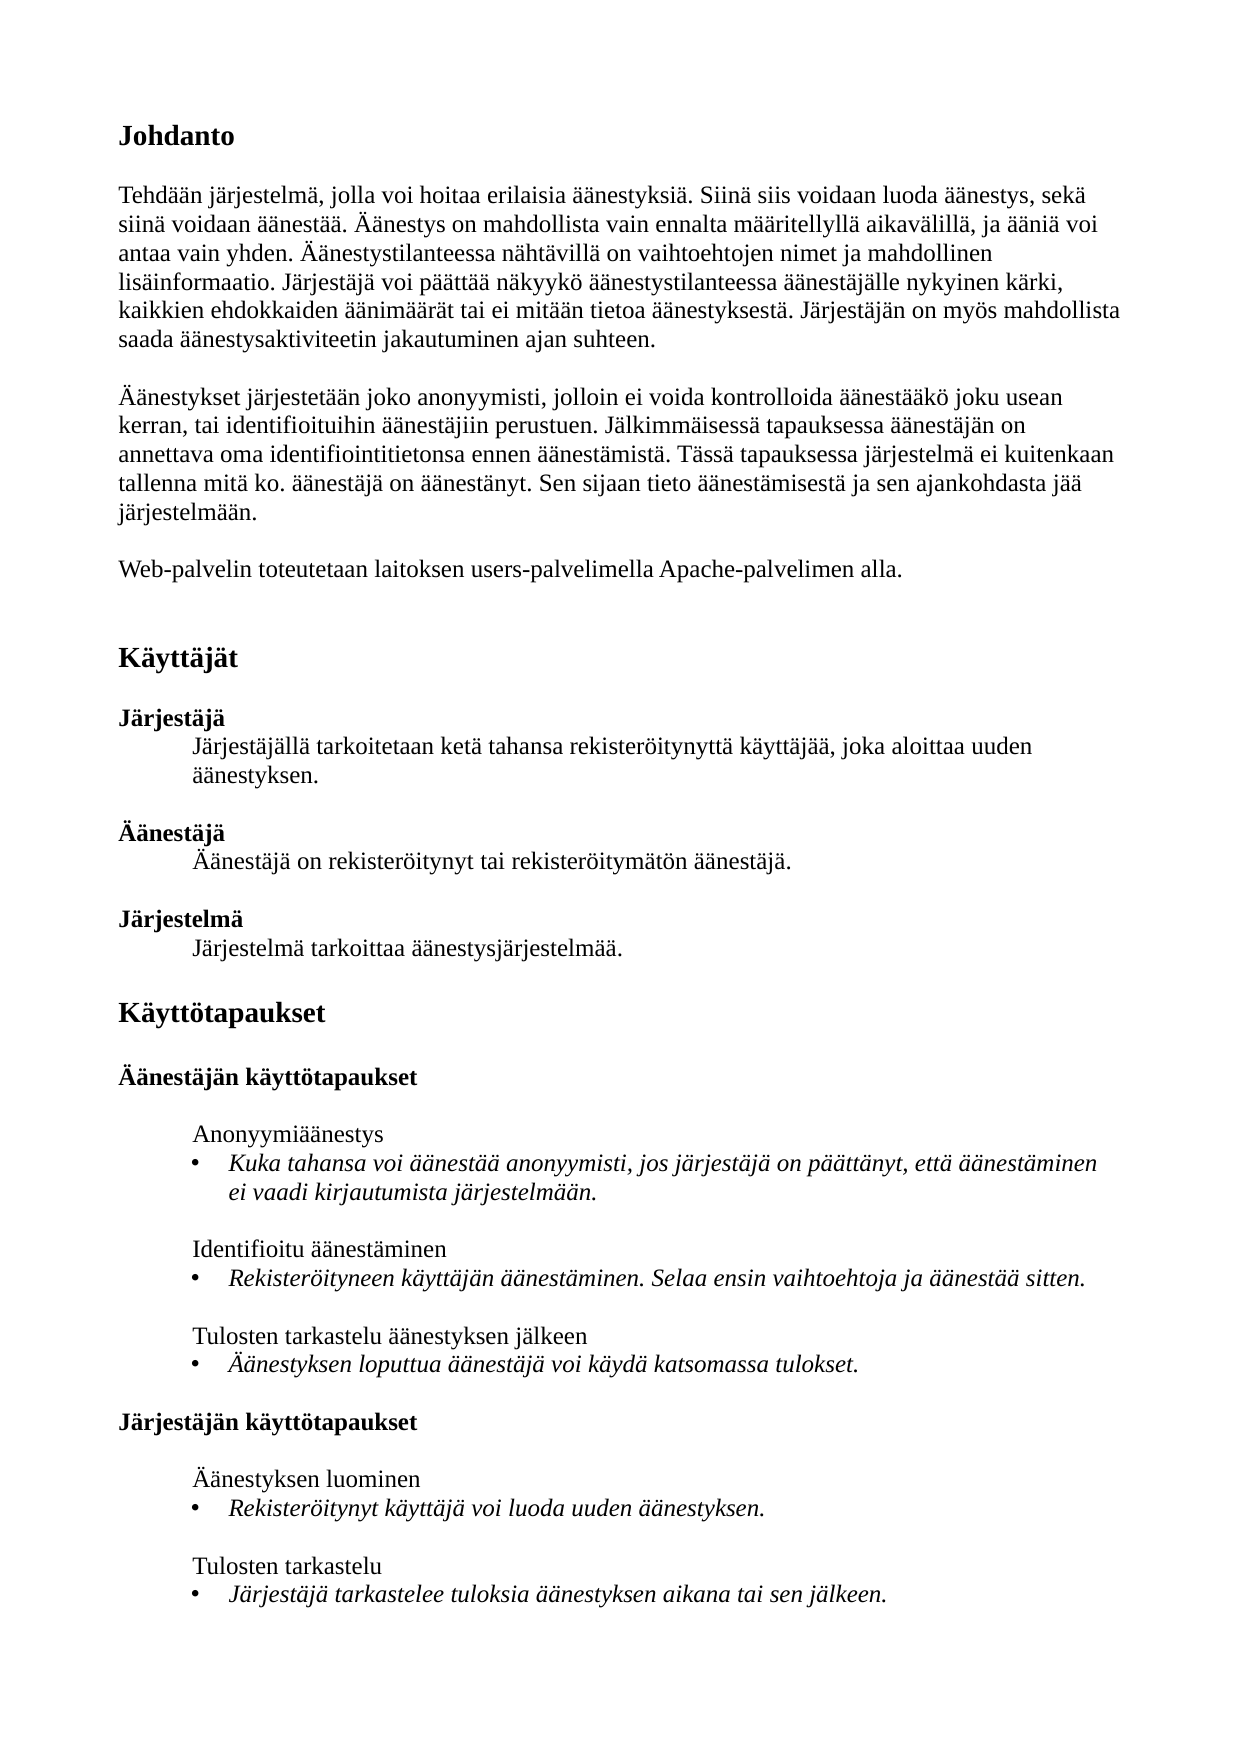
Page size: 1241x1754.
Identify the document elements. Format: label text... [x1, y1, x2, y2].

text Äänestäjä [118, 818, 1122, 846]
text Johdanto [118, 118, 1122, 152]
text Anonyymiäänestys [118, 1119, 1122, 1148]
list Kuka tahansa voi äänestää anonyymisti, jos järjestäjä on päättänyt, että äänestäminen ei vaadi kirjautumista järjestelmään. [191, 1148, 1122, 1206]
text Äänestyksen luominen [118, 1464, 1122, 1493]
list Rekisteröityneen käyttäjän äänestäminen. Selaa ensin vaihtoehtoja ja äänestää sitten. [191, 1263, 1122, 1292]
list Rekisteröitynyt käyttäjä voi luoda uuden äänestyksen. [191, 1493, 1122, 1522]
text Järjestäjä [118, 703, 1122, 731]
list Äänestyksen loputtua äänestäjä voi käydä katsomassa tulokset. [191, 1349, 1122, 1378]
text Äänestäjän käyttötapaukset [118, 1062, 1122, 1091]
text Järjestelmä tarkoittaa äänestysjärjestelmää. [118, 933, 1122, 961]
text Tehdään järjestelmä, jolla voi hoitaa erilaisia äänestyksiä. Siinä siis voidaan luoda äänestys, sekä siinä voidaan äänestää. Äänestys on mahdollista vain ennalta määritellyllä aikavälillä, ja ääniä voi antaa vain yhden. Äänestystilanteessa nähtävillä on vaihtoehtojen nimet ja mahdollinen lisäinformaatio. Järjestäjä voi päättää näkyykö äänestystilanteessa äänestäjälle nykyinen kärki, kaikkien ehdokkaiden äänimäärät tai ei mitään tietoa äänestyksestä. Järjestäjän on myös mahdollista saada äänestysaktiviteetin jakautuminen ajan suhteen. [118, 180, 1122, 353]
text Tulosten tarkastelu [118, 1551, 1122, 1579]
list Järjestäjä tarkastelee tuloksia äänestyksen aikana tai sen jälkeen. [191, 1579, 1122, 1608]
text Äänestykset järjestetään joko anonyymisti, jolloin ei voida kontrolloida äänestääkö joku usean kerran, tai identifioituihin äänestäjiin perustuen. Jälkimmäisessä tapauksessa äänestäjän on annettava oma identifiointitietonsa ennen äänestämistä. Tässä tapauksessa järjestelmä ei kuitenkaan tallenna mitä ko. äänestäjä on äänestänyt. Sen sijaan tieto äänestämisestä ja sen ajankohdasta jää järjestelmään. [118, 382, 1122, 525]
text Järjestäjän käyttötapaukset [118, 1407, 1122, 1436]
text Web-palvelin toteutetaan laitoksen users-palvelimella Apache-palvelimen alla. [118, 554, 1122, 583]
text Järjestelmä [118, 904, 1122, 933]
text Äänestäjä on rekisteröitynyt tai rekisteröitymätön äänestäjä. [118, 846, 1122, 875]
text Tulosten tarkastelu äänestyksen jälkeen [118, 1321, 1122, 1349]
text Identifioitu äänestäminen [118, 1234, 1122, 1263]
text Käyttäjät [118, 640, 1122, 674]
text Järjestäjällä tarkoitetaan ketä tahansa rekisteröitynyttä käyttäjää, joka aloittaa uuden äänestyksen. [118, 731, 1122, 789]
text Käyttötapaukset [118, 995, 1122, 1028]
